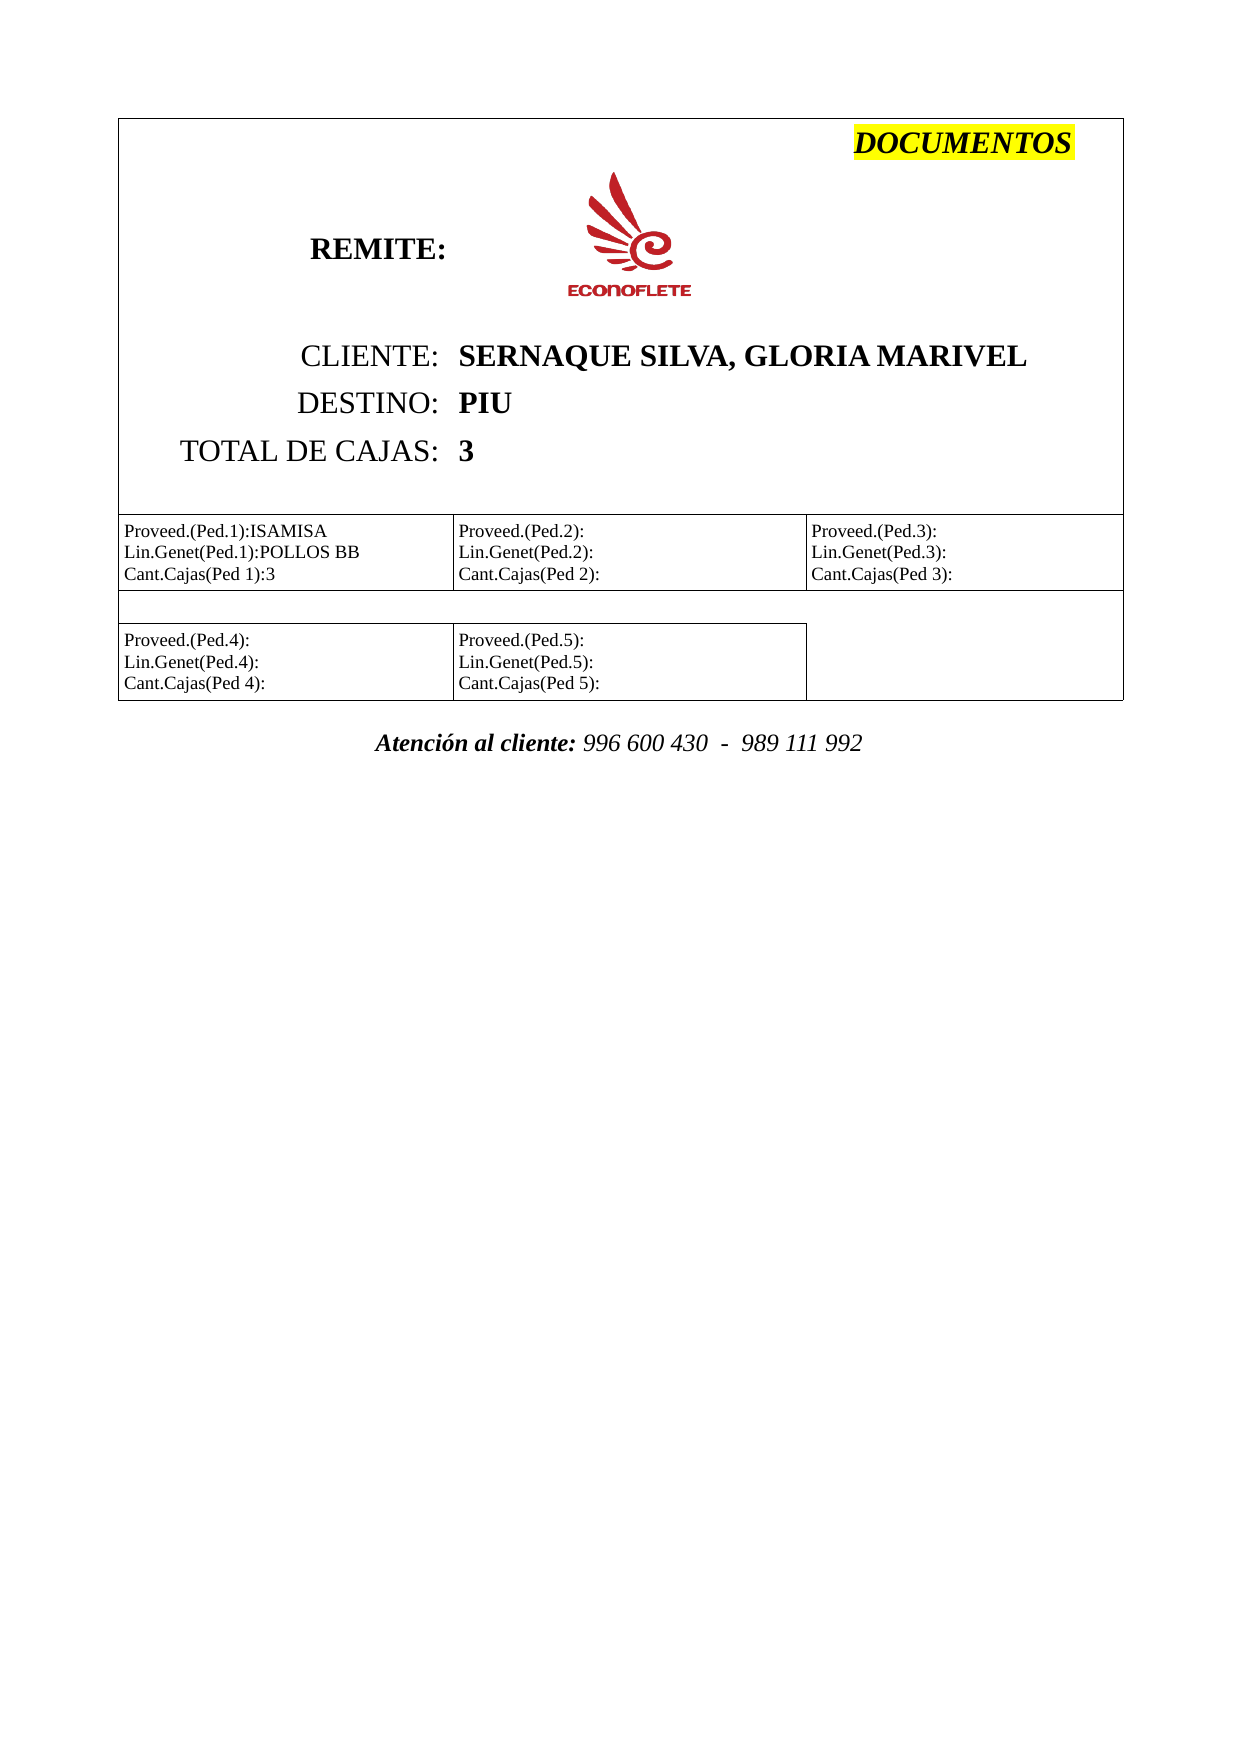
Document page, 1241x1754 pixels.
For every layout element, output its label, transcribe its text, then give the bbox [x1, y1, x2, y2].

table_cell Proveed.(Ped.1):ISAMISA Lin.Genet(Ped.1):POLLOS BB Cant.Cajas(Ped 1):3 [119, 515, 453, 590]
table_cell REMITE: [119, 166, 453, 332]
table_header DOCUMENTOS [806, 119, 1123, 166]
table_cell [453, 166, 806, 332]
picture [552, 171, 707, 297]
table_cell Proveed.(Ped.2): Lin.Genet(Ped.2): Cant.Cajas(Ped 2): [454, 515, 806, 590]
table_cell TOTAL DE CAJAS: [119, 426, 453, 474]
table_cell DESTINO: [119, 379, 453, 426]
table_cell [119, 474, 453, 514]
text Atención al cliente: 996 600 430 - 989 111 992 [118, 728, 1122, 757]
table_cell Proveed.(Ped.5): Lin.Genet(Ped.5): Cant.Cajas(Ped 5): [454, 624, 806, 699]
table_cell [119, 591, 453, 623]
table_header [119, 119, 453, 166]
table_header [453, 119, 806, 166]
table_cell [807, 623, 1123, 699]
table_cell CLIENTE: [119, 332, 453, 379]
table_cell [806, 166, 1123, 332]
table_cell [453, 474, 806, 514]
table_cell [806, 474, 1123, 514]
table_cell [806, 591, 1123, 623]
table_cell [453, 591, 806, 623]
table_cell [806, 379, 1123, 426]
table_cell Proveed.(Ped.3): Lin.Genet(Ped.3): Cant.Cajas(Ped 3): [807, 515, 1123, 590]
table_cell Proveed.(Ped.4): Lin.Genet(Ped.4): Cant.Cajas(Ped 4): [119, 624, 453, 699]
table_cell SERNAQUE SILVA, GLORIA MARIVEL [453, 332, 1123, 379]
table_cell PIU [453, 379, 806, 426]
table_cell 3 [453, 426, 1123, 474]
